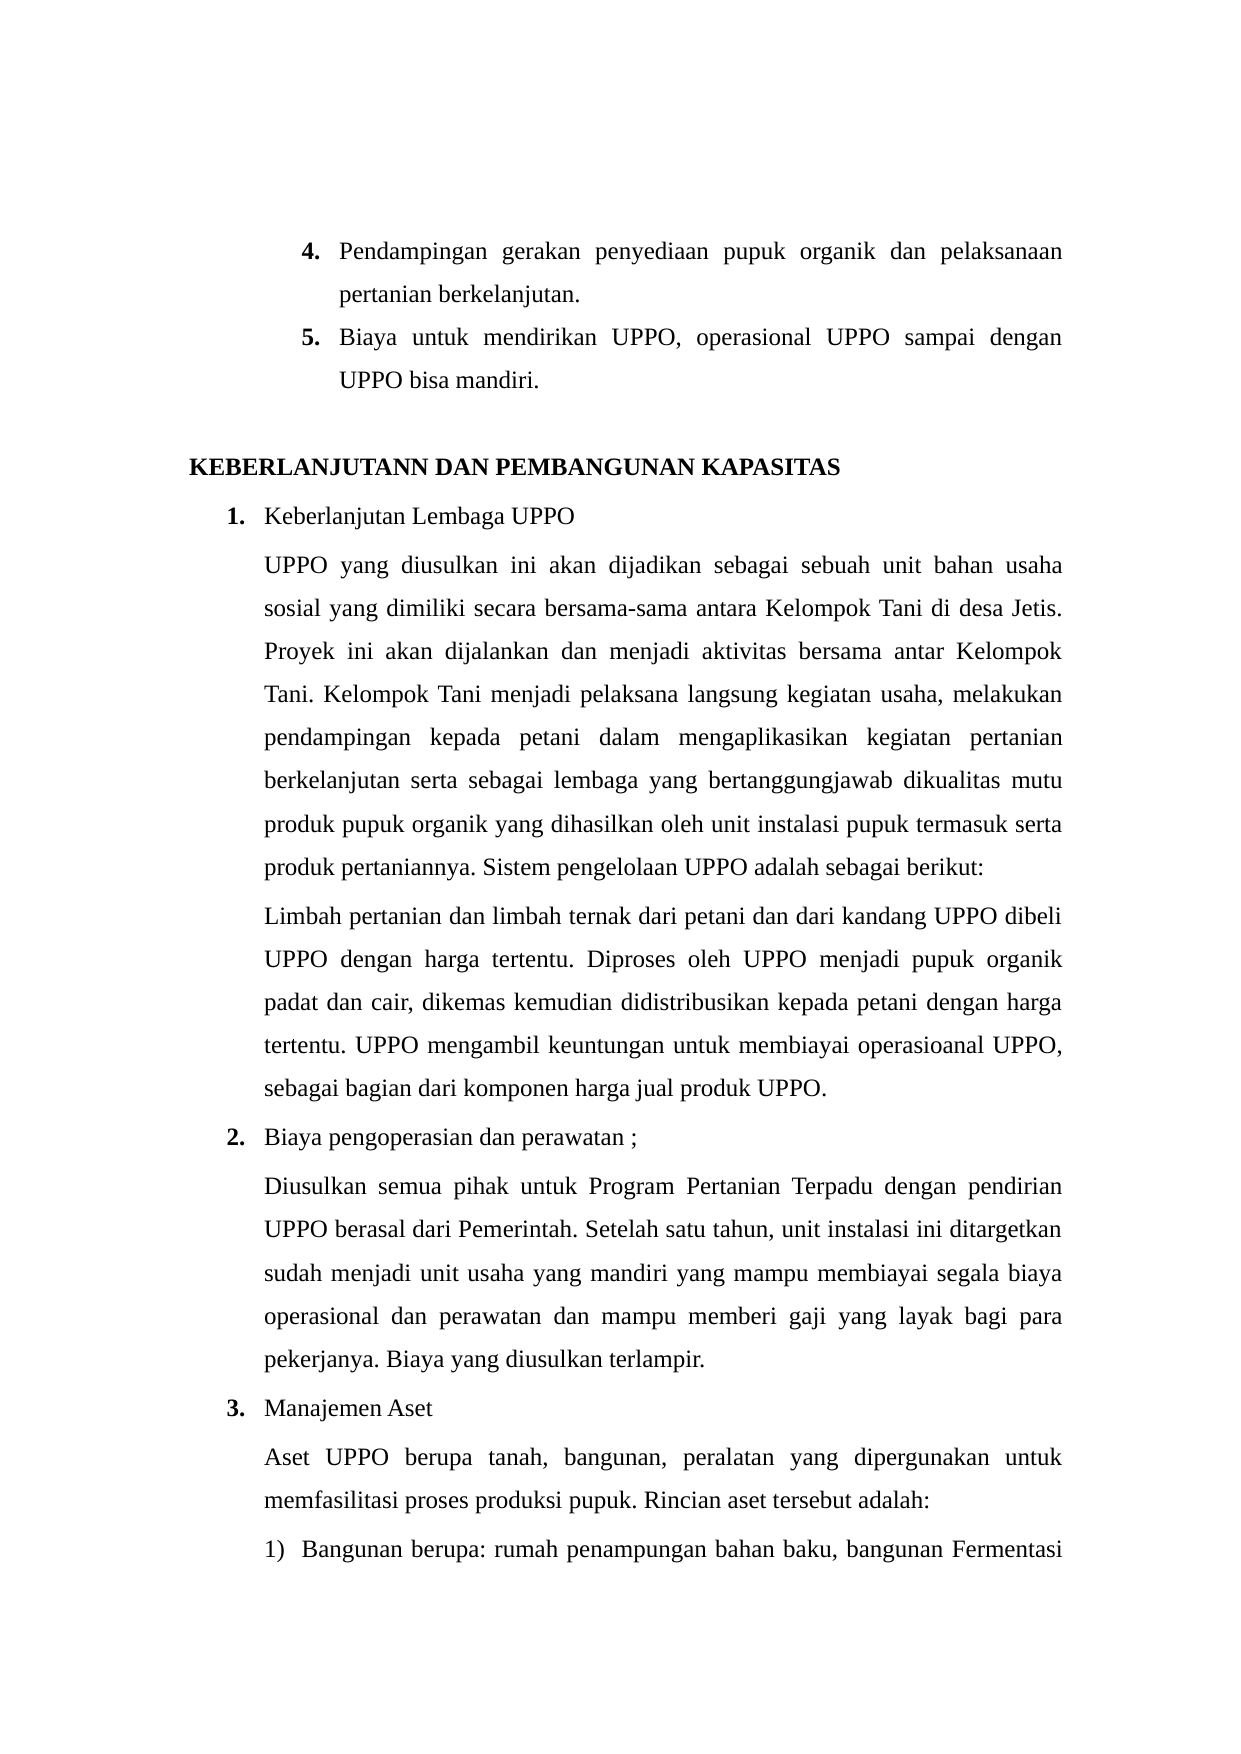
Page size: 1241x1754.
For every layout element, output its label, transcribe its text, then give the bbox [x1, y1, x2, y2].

list Limbah pertanian dan limbah ternak dari petani dan dari kandang UPPO dibeli UPPO dengan harga tertentu. Diproses oleh UPPO menjadi pupuk organik padat dan cair, dikemas kemudian didistribusikan kepada petani dengan harga tertentu. UPPO mengambil keuntungan untuk membiayai operasioanal UPPO, sebagai bagian dari komponen harga jual produk UPPO. [226, 901, 1063, 1102]
list Diusulkan semua pihak untuk Program Pertanian Terpadu dengan pendirian UPPO berasal dari Pemerintah. Setelah satu tahun, unit instalasi ini ditargetkan sudah menjadi unit usaha yang mandiri yang mampu membiayai segala biaya operasional dan perawatan dan mampu memberi gaji yang layak bagi para pekerjanya. Biaya yang diusulkan terlampir. [226, 1171, 1063, 1373]
list Bangunan berupa: rumah penampungan bahan baku, bangunan Fermentasi [264, 1534, 1063, 1563]
list UPPO yang diusulkan ini akan dijadikan sebagai sebuah unit bahan usaha sosial yang dimiliki secara bersama-sama antara Kelompok Tani di desa Jetis. Proyek ini akan dijalankan dan menjadi aktivitas bersama antar Kelompok Tani. Kelompok Tani menjadi pelaksana langsung kegiatan usaha, melakukan pendampingan kepada petani dalam mengaplikasikan kegiatan pertanian berkelanjutan serta sebagai lembaga yang bertanggungjawab dikualitas mutu produk pupuk organik yang dihasilkan oleh unit instalasi pupuk termasuk serta produk pertaniannya. Sistem pengelolaan UPPO adalah sebagai berikut: [226, 550, 1063, 881]
text KEBERLANJUTANN DAN PEMBANGUNAN KAPASITAS [189, 452, 1063, 481]
list Pendampingan gerakan penyediaan pupuk organik dan pelaksanaan pertanian berkelanjutan. [301, 236, 1063, 308]
list Biaya pengoperasian dan perawatan ; [226, 1122, 1063, 1151]
list Aset UPPO berupa tanah, bangunan, peralatan yang dipergunakan untuk memfasilitasi proses produksi pupuk. Rincian aset tersebut adalah: [226, 1442, 1063, 1514]
list Manajemen Aset [226, 1393, 1063, 1422]
list Biaya untuk mendirikan UPPO, operasional UPPO sampai dengan UPPO bisa mandiri. [301, 322, 1063, 394]
list Keberlanjutan Lembaga UPPO [226, 501, 1063, 529]
